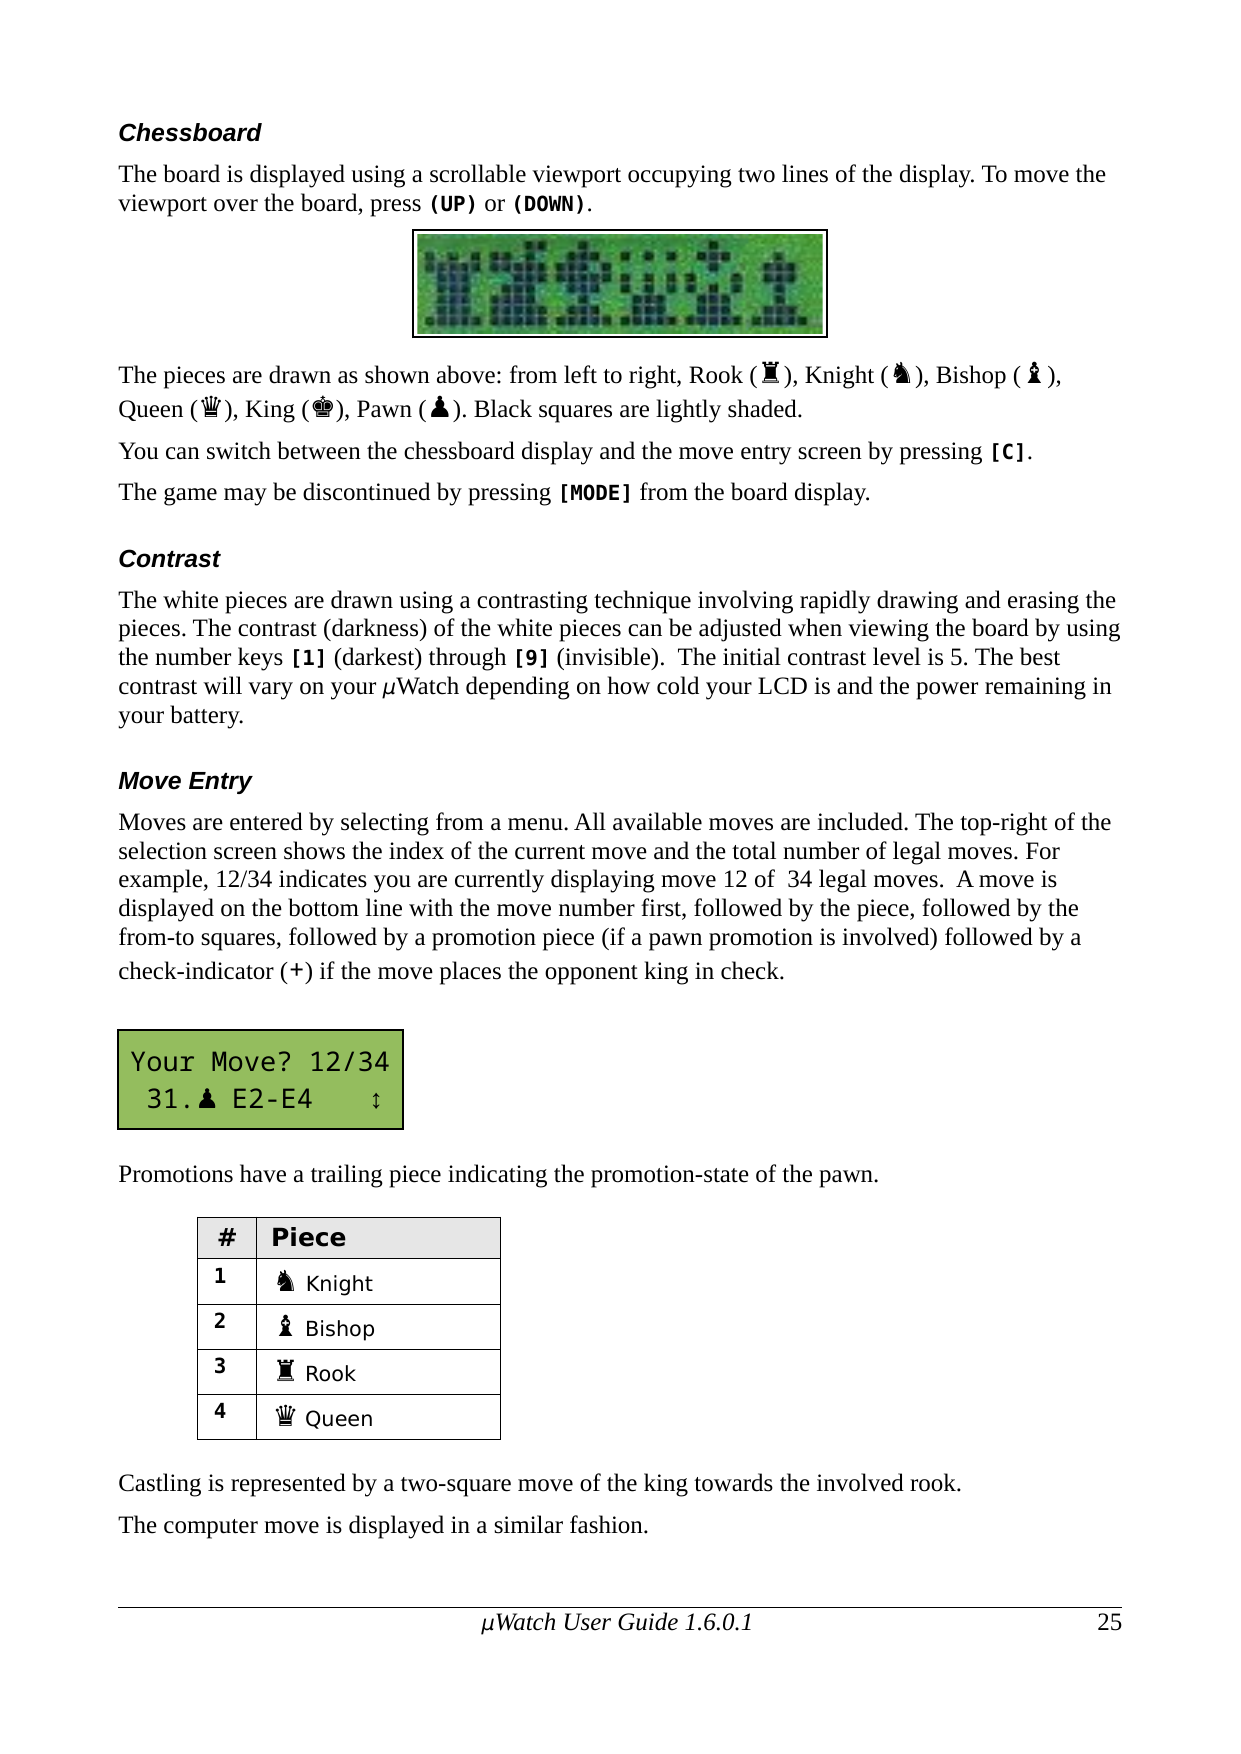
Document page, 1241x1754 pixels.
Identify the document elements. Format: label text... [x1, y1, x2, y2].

subtitle Move Entry [118, 766, 1122, 794]
subtitle Chessboard [118, 118, 1122, 147]
text The computer move is displayed in a similar fashion. [118, 1510, 1122, 1538]
table_cell 2 [198, 1305, 256, 1348]
picture [417, 234, 823, 334]
text You can switch between the chessboard display and the move entry screen by pressing [C]. [118, 436, 1122, 465]
text Promotions have a trailing piece indicating the promotion-state of the pawn. [118, 1130, 1122, 1217]
text Moves are entered by selecting from a menu. All available moves are included. The top-right of the selection screen shows the index of the current move and the total number of legal moves. For example, 12/34 indicates you are currently displaying move 12 of 34 legal moves. A move is displayed on the bottom line with the move number first, followed by the piece, followed by the from-to squares, followed by a promotion piece (if a pawn promotion is involved) followed by a check-indicator (+) if the move places the opponent king in check. [118, 807, 1122, 1016]
table_header Your Move? 12/34 31.♟ E2-E4 ↕ [119, 1031, 402, 1128]
table_cell 1 [198, 1259, 256, 1303]
table_cell ♝ Bishop [257, 1305, 500, 1348]
text The pieces are drawn as shown above: from left to right, Rook (♜), Knight (♞), Bishop (♝), Queen (♛), King (♚), Pawn (♟). Black squares are lightly shaded. [118, 357, 1122, 424]
table_cell ♜ Rook [257, 1350, 500, 1394]
text The white pieces are drawn using a contrasting technique involving rapidly drawing and erasing the pieces. The contrast (darkness) of the white pieces can be adjusted when viewing the board by using the number keys [1] (darkest) through [9] (invisible). The initial contrast level is 5. The best contrast will vary on your μWatch depending on how cold your LCD is and the power remaining in your battery. [118, 585, 1122, 728]
text The board is displayed using a scrollable viewport occupying two lines of the display. To move the viewport over the board, press (UP) or (DOWN). [118, 159, 1122, 217]
text Castling is represented by a two-square move of the king towards the involved rook. [118, 1468, 1122, 1497]
table_cell 4 [198, 1395, 256, 1439]
table_header # [198, 1218, 256, 1258]
text The game may be discontinued by pressing [MODE] from the board display. [118, 477, 1122, 506]
table_cell ♞ Knight [257, 1259, 500, 1303]
table_header Piece [257, 1218, 500, 1258]
table_cell 3 [198, 1350, 256, 1394]
table_cell ♛ Queen [257, 1395, 500, 1439]
subtitle Contrast [118, 544, 1122, 572]
